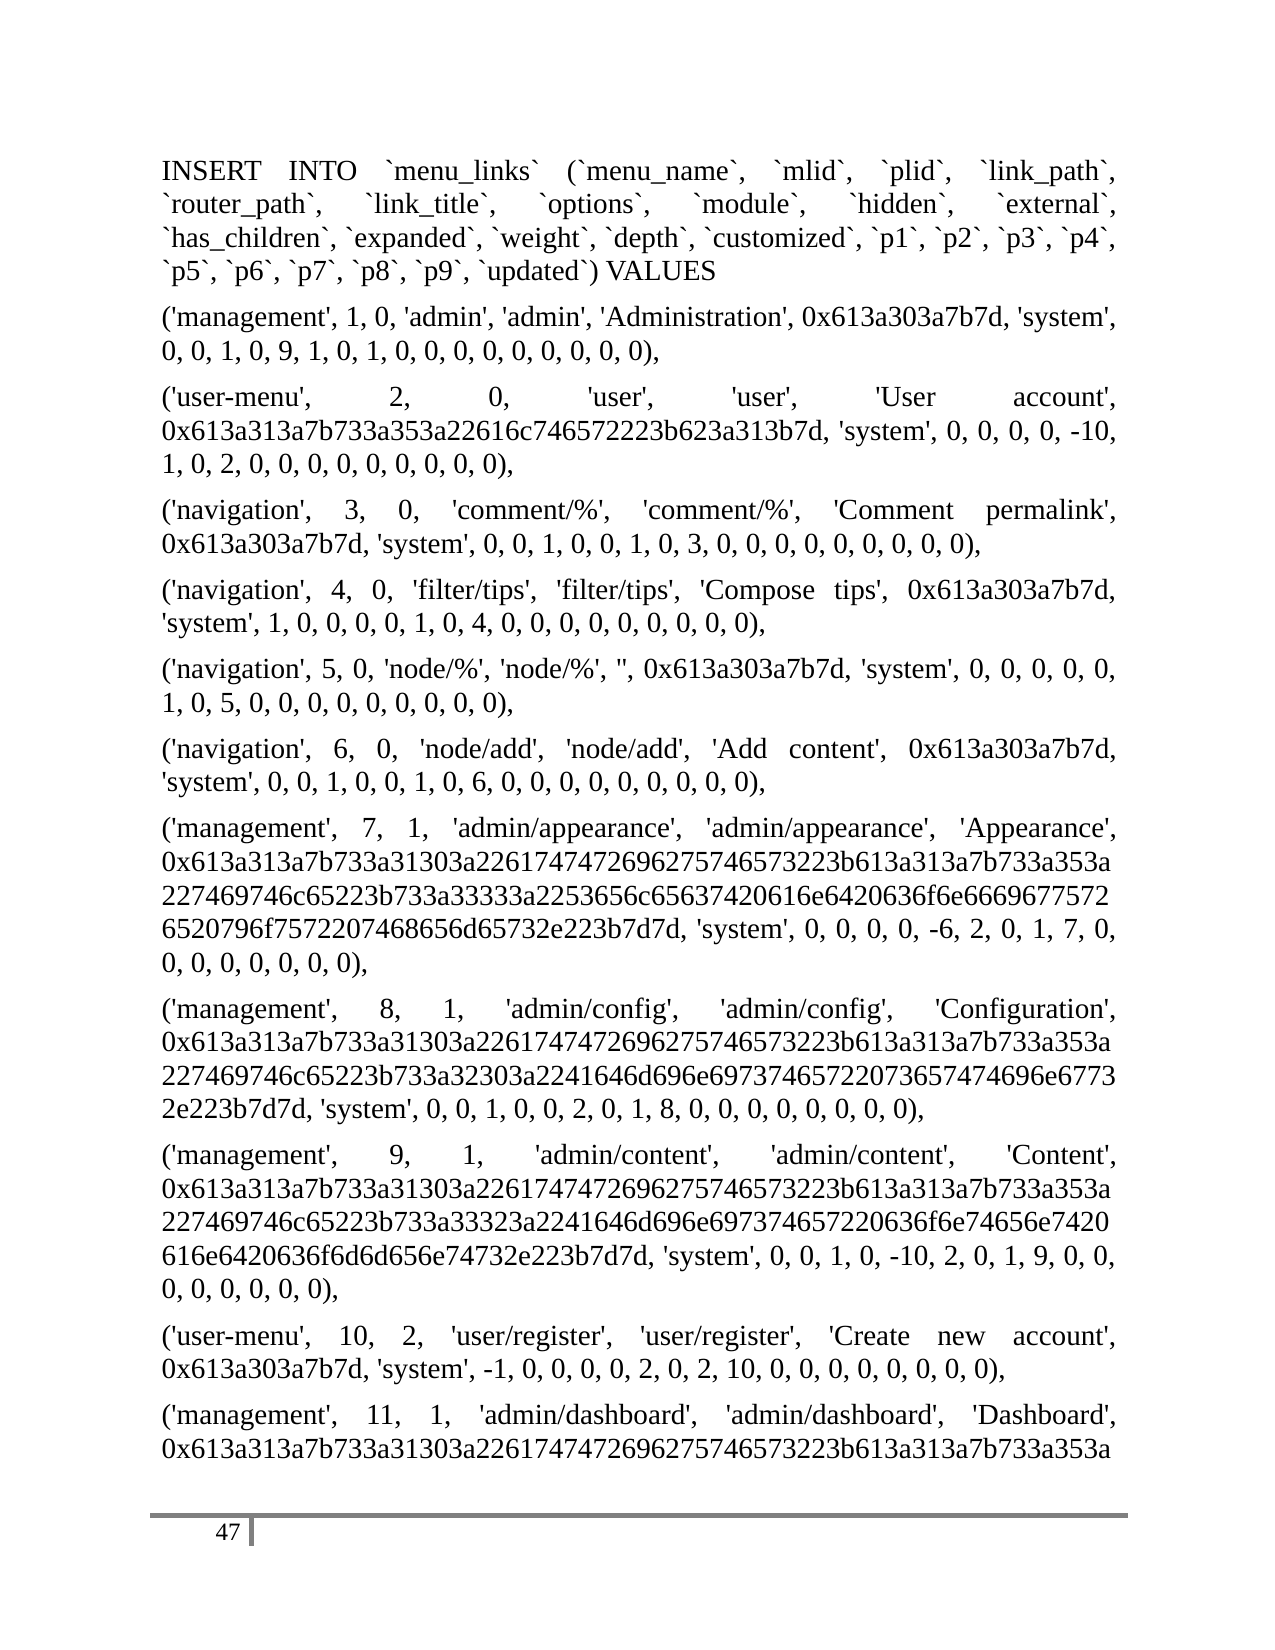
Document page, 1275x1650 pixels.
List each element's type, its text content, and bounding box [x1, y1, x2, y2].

text ('management', 1, 0, 'admin', 'admin', 'Administration', 0x613a303a7b7d, 'system', 0, 0, 1, 0, 9, 1, 0, 1, 0, 0, 0, 0, 0, 0, 0, 0, 0), [161, 299, 1117, 367]
text ('navigation', 3, 0, 'comment/%', 'comment/%', 'Comment permalink', 0x613a303a7b7d, 'system', 0, 0, 1, 0, 0, 1, 0, 3, 0, 0, 0, 0, 0, 0, 0, 0, 0), [161, 492, 1117, 559]
text ('navigation', 5, 0, 'node/%', 'node/%', '', 0x613a303a7b7d, 'system', 0, 0, 0, 0, 0, 1, 0, 5, 0, 0, 0, 0, 0, 0, 0, 0, 0), [161, 651, 1117, 718]
text ('management', 8, 1, 'admin/config', 'admin/config', 'Configuration', 0x613a313a7b733a31303a2261747472696275746573223b613a313a7b733a353a227469746c65223b733a32303a2241646d696e69737465722073657474696e67732e223b7d7d, 'system', 0, 0, 1, 0, 0, 2, 0, 1, 8, 0, 0, 0, 0, 0, 0, 0, 0), [161, 991, 1117, 1125]
text ('navigation', 4, 0, 'filter/tips', 'filter/tips', 'Compose tips', 0x613a303a7b7d, 'system', 1, 0, 0, 0, 0, 1, 0, 4, 0, 0, 0, 0, 0, 0, 0, 0, 0), [161, 572, 1117, 639]
text ('management', 7, 1, 'admin/appearance', 'admin/appearance', 'Appearance', 0x613a313a7b733a31303a2261747472696275746573223b613a313a7b733a353a227469746c65223b733a33333a2253656c65637420616e6420636f6e66696775726520796f7572207468656d65732e223b7d7d, 'system', 0, 0, 0, 0, -6, 2, 0, 1, 7, 0, 0, 0, 0, 0, 0, 0, 0), [161, 811, 1117, 978]
text ('user-menu', 2, 0, 'user', 'user', 'User account', 0x613a313a7b733a353a22616c746572223b623a313b7d, 'system', 0, 0, 0, 0, -10, 1, 0, 2, 0, 0, 0, 0, 0, 0, 0, 0, 0), [161, 379, 1117, 480]
text ('management', 9, 1, 'admin/content', 'admin/content', 'Content', 0x613a313a7b733a31303a2261747472696275746573223b613a313a7b733a353a227469746c65223b733a33323a2241646d696e697374657220636f6e74656e7420616e6420636f6d6d656e74732e223b7d7d, 'system', 0, 0, 1, 0, -10, 2, 0, 1, 9, 0, 0, 0, 0, 0, 0, 0, 0), [161, 1137, 1117, 1305]
text INSERT INTO `menu_links` (`menu_name`, `mlid`, `plid`, `link_path`, `router_path`, `link_title`, `options`, `module`, `hidden`, `external`, `has_children`, `expanded`, `weight`, `depth`, `customized`, `p1`, `p2`, `p3`, `p4`, `p5`, `p6`, `p7`, `p8`, `p9`, `updated`) VALUES [161, 153, 1117, 287]
text ('navigation', 6, 0, 'node/add', 'node/add', 'Add content', 0x613a303a7b7d, 'system', 0, 0, 1, 0, 0, 1, 0, 6, 0, 0, 0, 0, 0, 0, 0, 0, 0), [161, 731, 1117, 798]
text ('management', 11, 1, 'admin/dashboard', 'admin/dashboard', 'Dashboard', 0x613a313a7b733a31303a2261747472696275746573223b613a313a7b733a353a [161, 1397, 1117, 1464]
text ('user-menu', 10, 2, 'user/register', 'user/register', 'Create new account', 0x613a303a7b7d, 'system', -1, 0, 0, 0, 0, 2, 0, 2, 10, 0, 0, 0, 0, 0, 0, 0, 0), [161, 1318, 1117, 1385]
